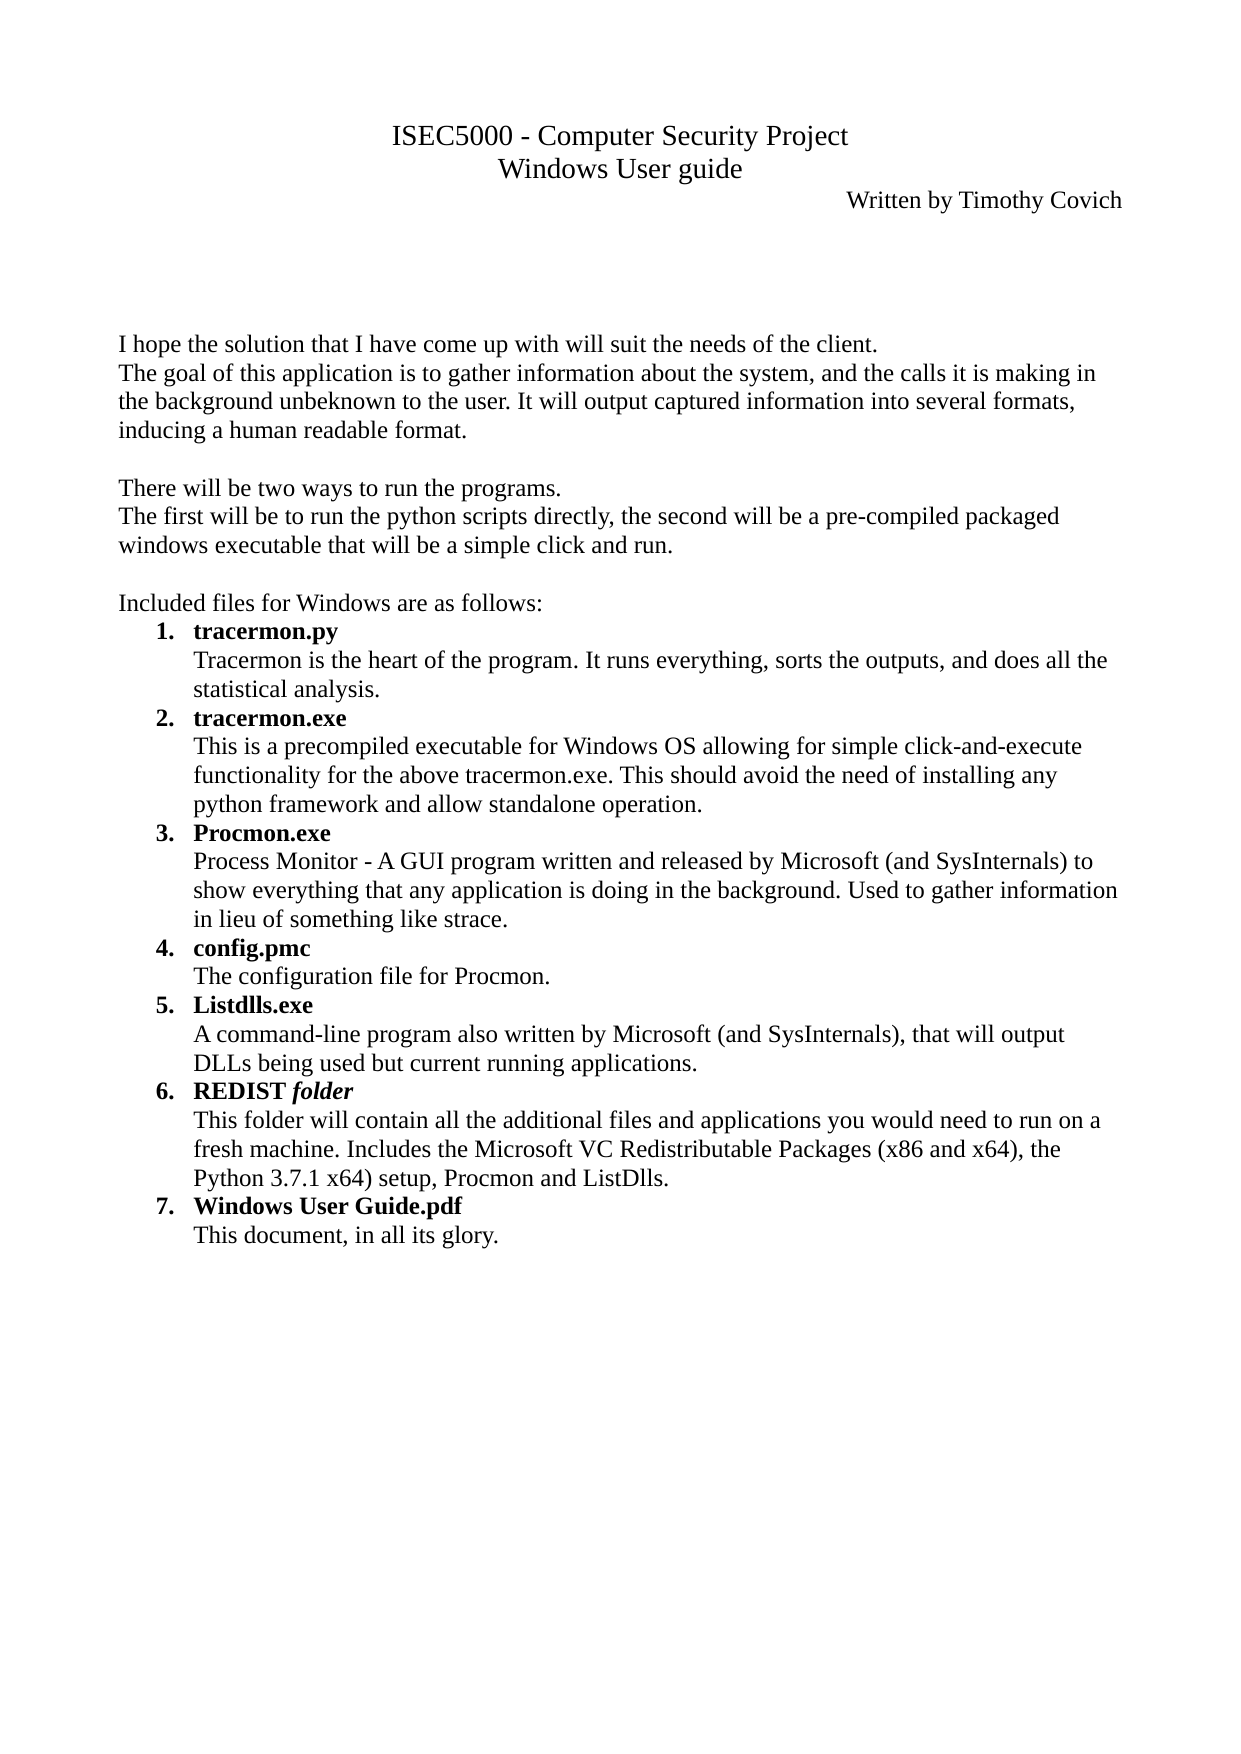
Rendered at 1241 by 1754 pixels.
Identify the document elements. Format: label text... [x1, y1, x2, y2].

list REDIST folder [156, 1076, 1122, 1105]
text The goal of this application is to gather information about the system, and the calls it is making in the background unbeknown to the user. It will output captured information into several formats, inducing a human readable format. [118, 358, 1122, 444]
text Windows User guide [118, 152, 1122, 185]
list This document, in all its glory. [156, 1220, 1122, 1249]
list Procmon.exe [156, 818, 1122, 846]
list This is a precompiled executable for Windows OS allowing for simple click-and-execute functionality for the above tracermon.exe. This should avoid the need of installing any python framework and allow standalone operation. [156, 731, 1122, 818]
text The first will be to run the python scripts directly, the second will be a pre-compiled packaged windows executable that will be a simple click and run. [118, 501, 1122, 559]
list The configuration file for Procmon. [156, 961, 1122, 990]
list Tracermon is the heart of the program. It runs everything, sorts the outputs, and does all the statistical analysis. [156, 645, 1122, 703]
list Process Monitor - A GUI program written and released by Microsoft (and SysInternals) to show everything that any application is doing in the background. Used to gather information in lieu of something like strace. [156, 846, 1122, 933]
list Windows User Guide.pdf [156, 1191, 1122, 1220]
text Written by Timothy Covich [118, 185, 1122, 214]
list tracermon.exe [156, 703, 1122, 731]
list Listdlls.exe [156, 990, 1122, 1019]
list This folder will contain all the additional files and applications you would need to run on a fresh machine. Includes the Microsoft VC Redistributable Packages (x86 and x64), the Python 3.7.1 x64) setup, Procmon and ListDlls. [156, 1105, 1122, 1191]
text There will be two ways to run the programs. [118, 473, 1122, 501]
list tracermon.py [156, 616, 1122, 645]
text ISEC5000 - Computer Security Project [118, 118, 1122, 152]
list config.pmc [156, 933, 1122, 961]
text I hope the solution that I have come up with will suit the needs of the client. [118, 329, 1122, 358]
list A command-line program also written by Microsoft (and SysInternals), that will output DLLs being used but current running applications. [156, 1019, 1122, 1076]
text Included files for Windows are as follows: [118, 588, 1122, 616]
